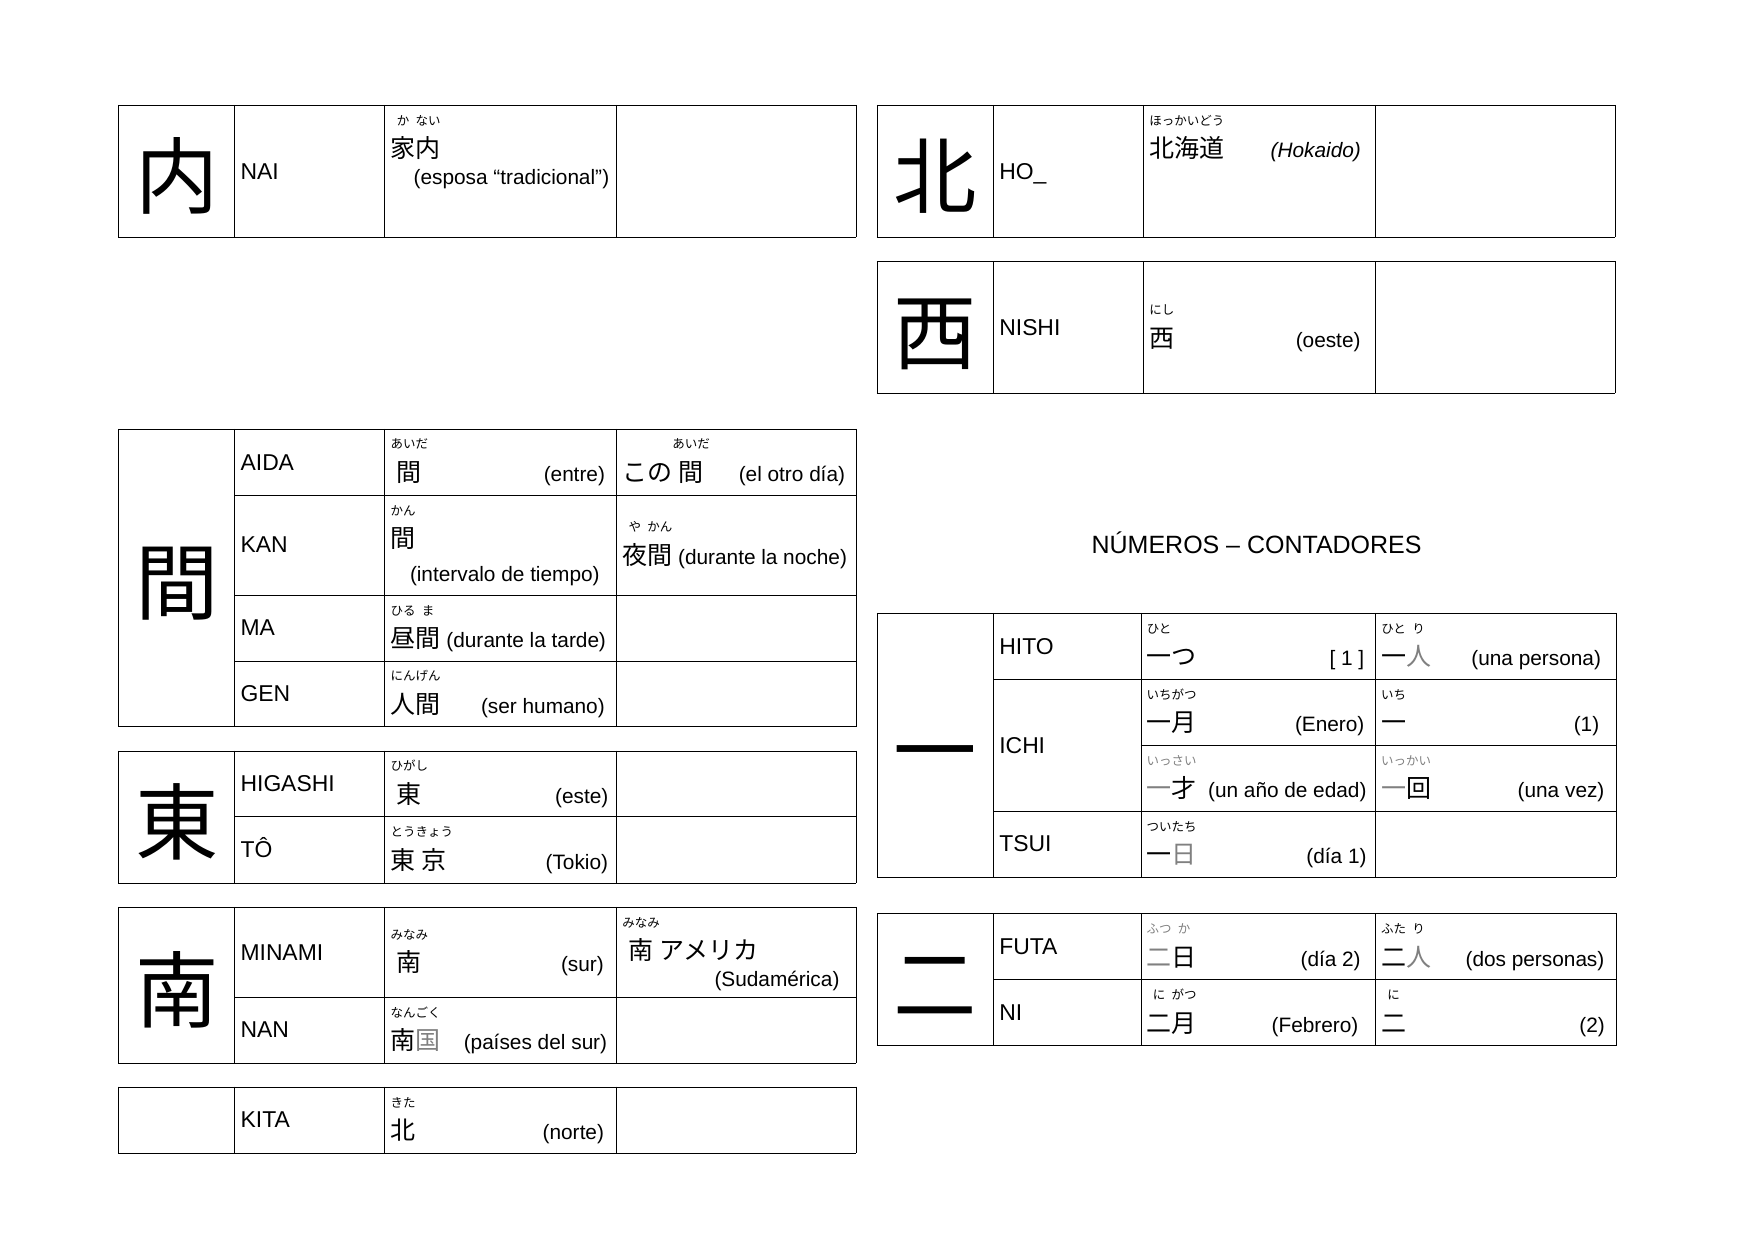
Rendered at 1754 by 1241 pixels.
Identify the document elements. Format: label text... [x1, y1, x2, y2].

table_header FUTA [994, 914, 1141, 979]
table_cell 一いち月がつ (Enero) [1142, 680, 1375, 745]
table_header [617, 1088, 856, 1153]
table_cell NAN [235, 998, 384, 1063]
table_cell [617, 662, 856, 726]
text NÚMEROS – CONTADORES [877, 530, 1636, 559]
table_header [119, 1088, 234, 1153]
table_header 一 [878, 614, 993, 877]
table_header KITA [235, 1088, 384, 1153]
table_cell 東とう京きょう (Tokio) [385, 817, 616, 883]
table_header 西にし (oeste) [1144, 262, 1375, 393]
table_header 南みなみアメリカ (Sudamérica) [617, 908, 856, 997]
table_cell 一いっ回かい (una vez) [1376, 746, 1616, 811]
table_header NISHI [994, 262, 1143, 393]
table_header 東ひがし (este) [385, 752, 616, 816]
table_header 東 [119, 752, 234, 883]
table_cell 一いっ才さい (un año de edad) [1142, 746, 1375, 811]
table_cell [617, 106, 856, 237]
table_cell 南なん国ごく (países del sur) [385, 998, 616, 1063]
table_cell [1376, 106, 1615, 237]
table_header [1376, 262, 1615, 393]
table_header この間あいだ (el otro día) [617, 430, 856, 494]
table_cell KAN [235, 496, 384, 594]
table_header 二 [878, 914, 993, 1045]
table_cell 一いち (1) [1376, 680, 1616, 745]
table_header 間 [119, 430, 234, 726]
table_header 北きた (norte) [385, 1088, 616, 1153]
table_header HIGASHI [235, 752, 384, 816]
table_header 南みなみ (sur) [385, 908, 616, 997]
table_header [617, 752, 856, 816]
table_cell 間かん (intervalo de tiempo) [385, 496, 616, 594]
table_header 一ひとつ [ 1 ] [1142, 614, 1375, 679]
table_cell 人にん間げん (ser humano) [385, 662, 616, 726]
table_header 南 [119, 908, 234, 1063]
table_cell ICHI [994, 680, 1141, 811]
table_cell GEN [235, 662, 384, 726]
table_cell NI [994, 980, 1141, 1045]
table_header 北 [878, 106, 993, 237]
table_header MINAMI [235, 908, 384, 997]
table_cell 昼ひる間ま (durante la tarde) [385, 596, 616, 661]
table_header 内 [119, 106, 234, 237]
table_cell [1376, 812, 1616, 877]
table_cell [617, 596, 856, 661]
table_cell [617, 998, 856, 1063]
table_cell [617, 817, 856, 883]
table_header 一ひと人り (una persona) [1376, 614, 1616, 679]
table_cell NAI [235, 106, 384, 237]
table_cell 二に (2) [1376, 980, 1616, 1045]
table_cell HO_ [994, 106, 1143, 237]
table_header 間あいだ (entre) [385, 430, 616, 494]
table_cell 北ほっ海かい道どう (Hokaido) [1144, 106, 1375, 237]
table_header 西 [878, 262, 993, 393]
table_cell 家か内ない (esposa “tradicional”) [385, 106, 616, 237]
table_header HITO [994, 614, 1141, 679]
table_cell TSUI [994, 812, 1141, 877]
table_cell TÔ [235, 817, 384, 883]
table_cell 夜や間かん (durante la noche) [617, 496, 856, 594]
table_cell 一つい日たち (día 1) [1142, 812, 1375, 877]
table_header 二ふた人り (dos personas) [1376, 914, 1616, 979]
table_header AIDA [235, 430, 384, 494]
table_cell MA [235, 596, 384, 661]
table_header 二ふつ日か (día 2) [1142, 914, 1375, 979]
table_cell 二に月がつ (Febrero) [1142, 980, 1375, 1045]
